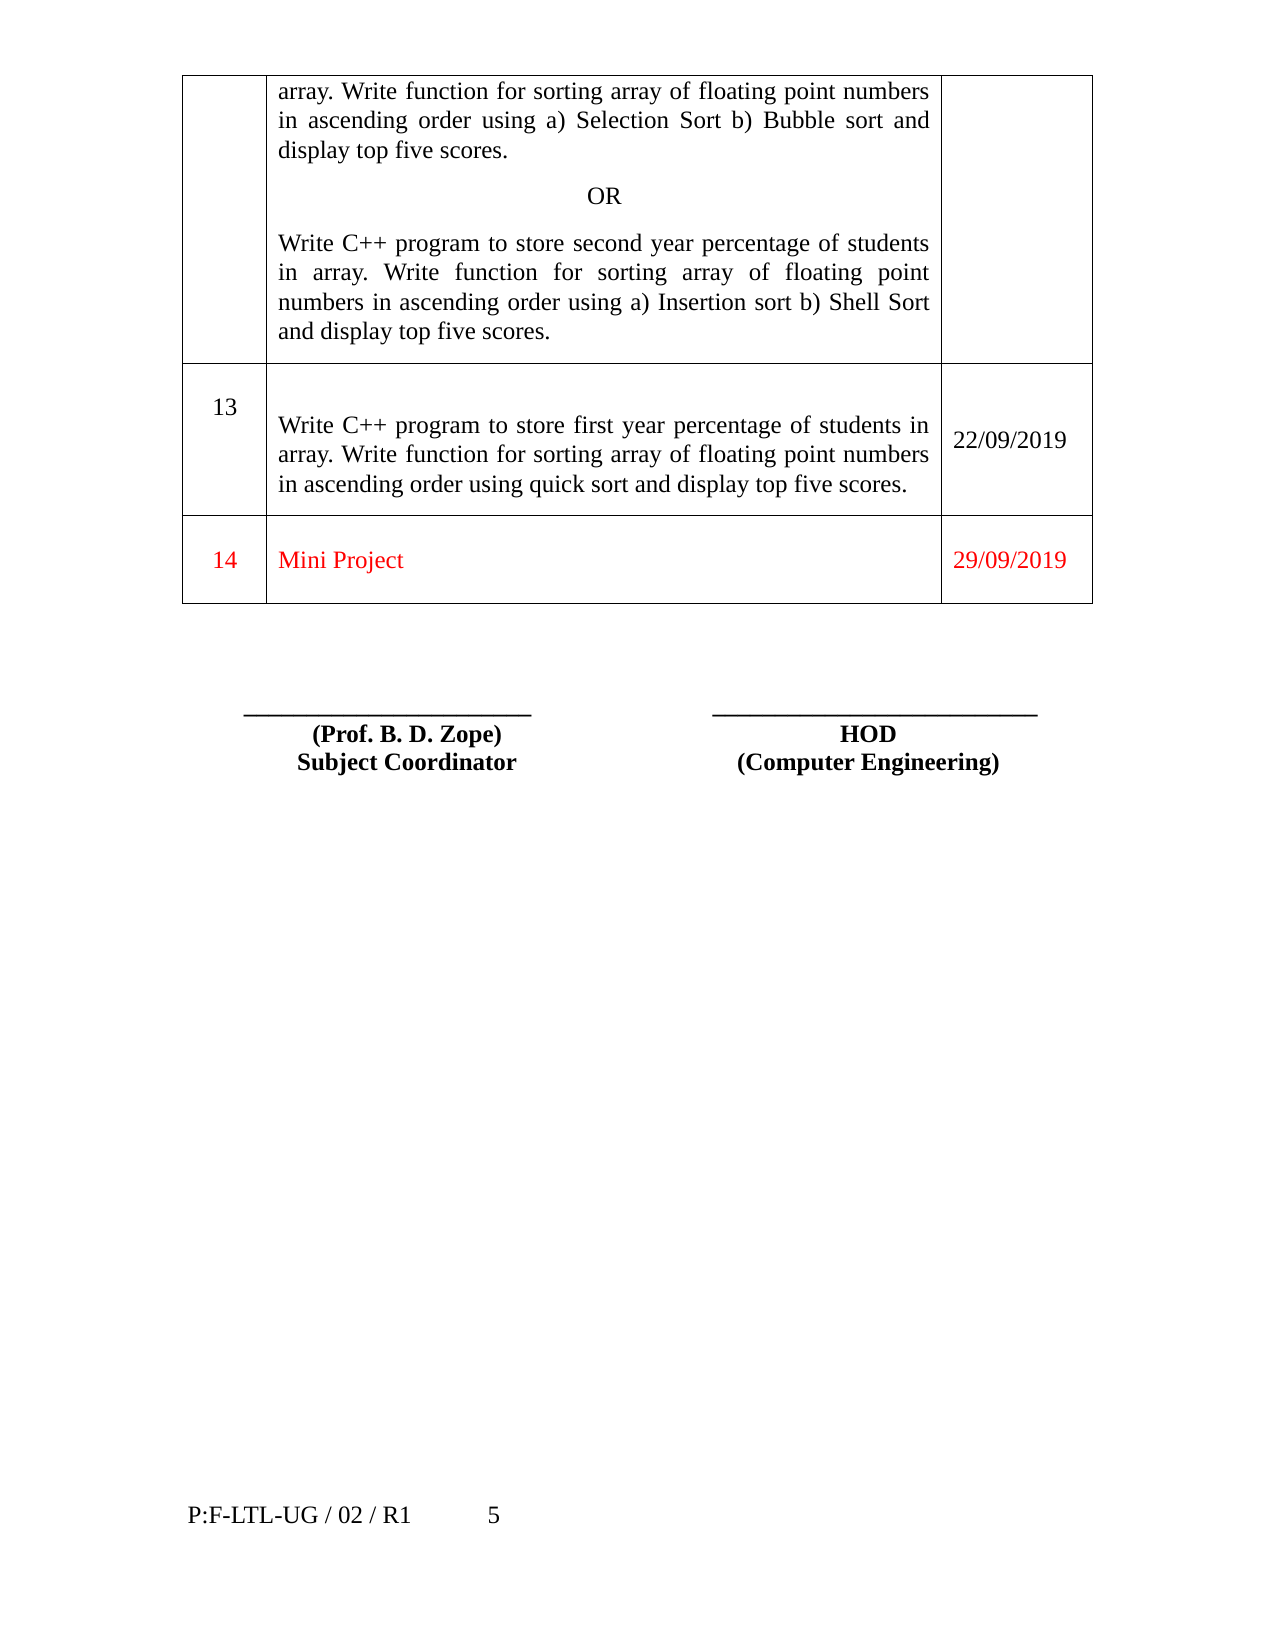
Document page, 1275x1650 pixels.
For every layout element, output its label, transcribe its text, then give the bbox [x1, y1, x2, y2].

text _______________________ __________________________ [187, 690, 1087, 719]
table_cell 14 [183, 516, 266, 603]
table_cell array. Write function for sorting array of floating point numbers in ascending order using a) Selection Sort b) Bubble sort and display top five scores. OR Write C++ program to store second year percentage of students in array. Write function for sorting array of floating point numbers in ascending order using a) Insertion sort b) Shell Sort and display top five scores. [267, 76, 941, 363]
table_cell 13 [183, 364, 266, 515]
table_cell Write C++ program to store first year percentage of students in array. Write function for sorting array of floating point numbers in ascending order using quick sort and display top five scores. [267, 364, 941, 515]
table_cell [942, 76, 1092, 363]
table_header (Prof. B. D. Zope) Subject Coordinator [176, 719, 637, 776]
table_cell 29/09/2019 [942, 516, 1092, 603]
table_cell Mini Project [267, 516, 941, 603]
table_cell 22/09/2019 [942, 364, 1092, 515]
table_header HOD (Computer Engineering) [638, 719, 1099, 776]
table_cell [183, 76, 266, 363]
